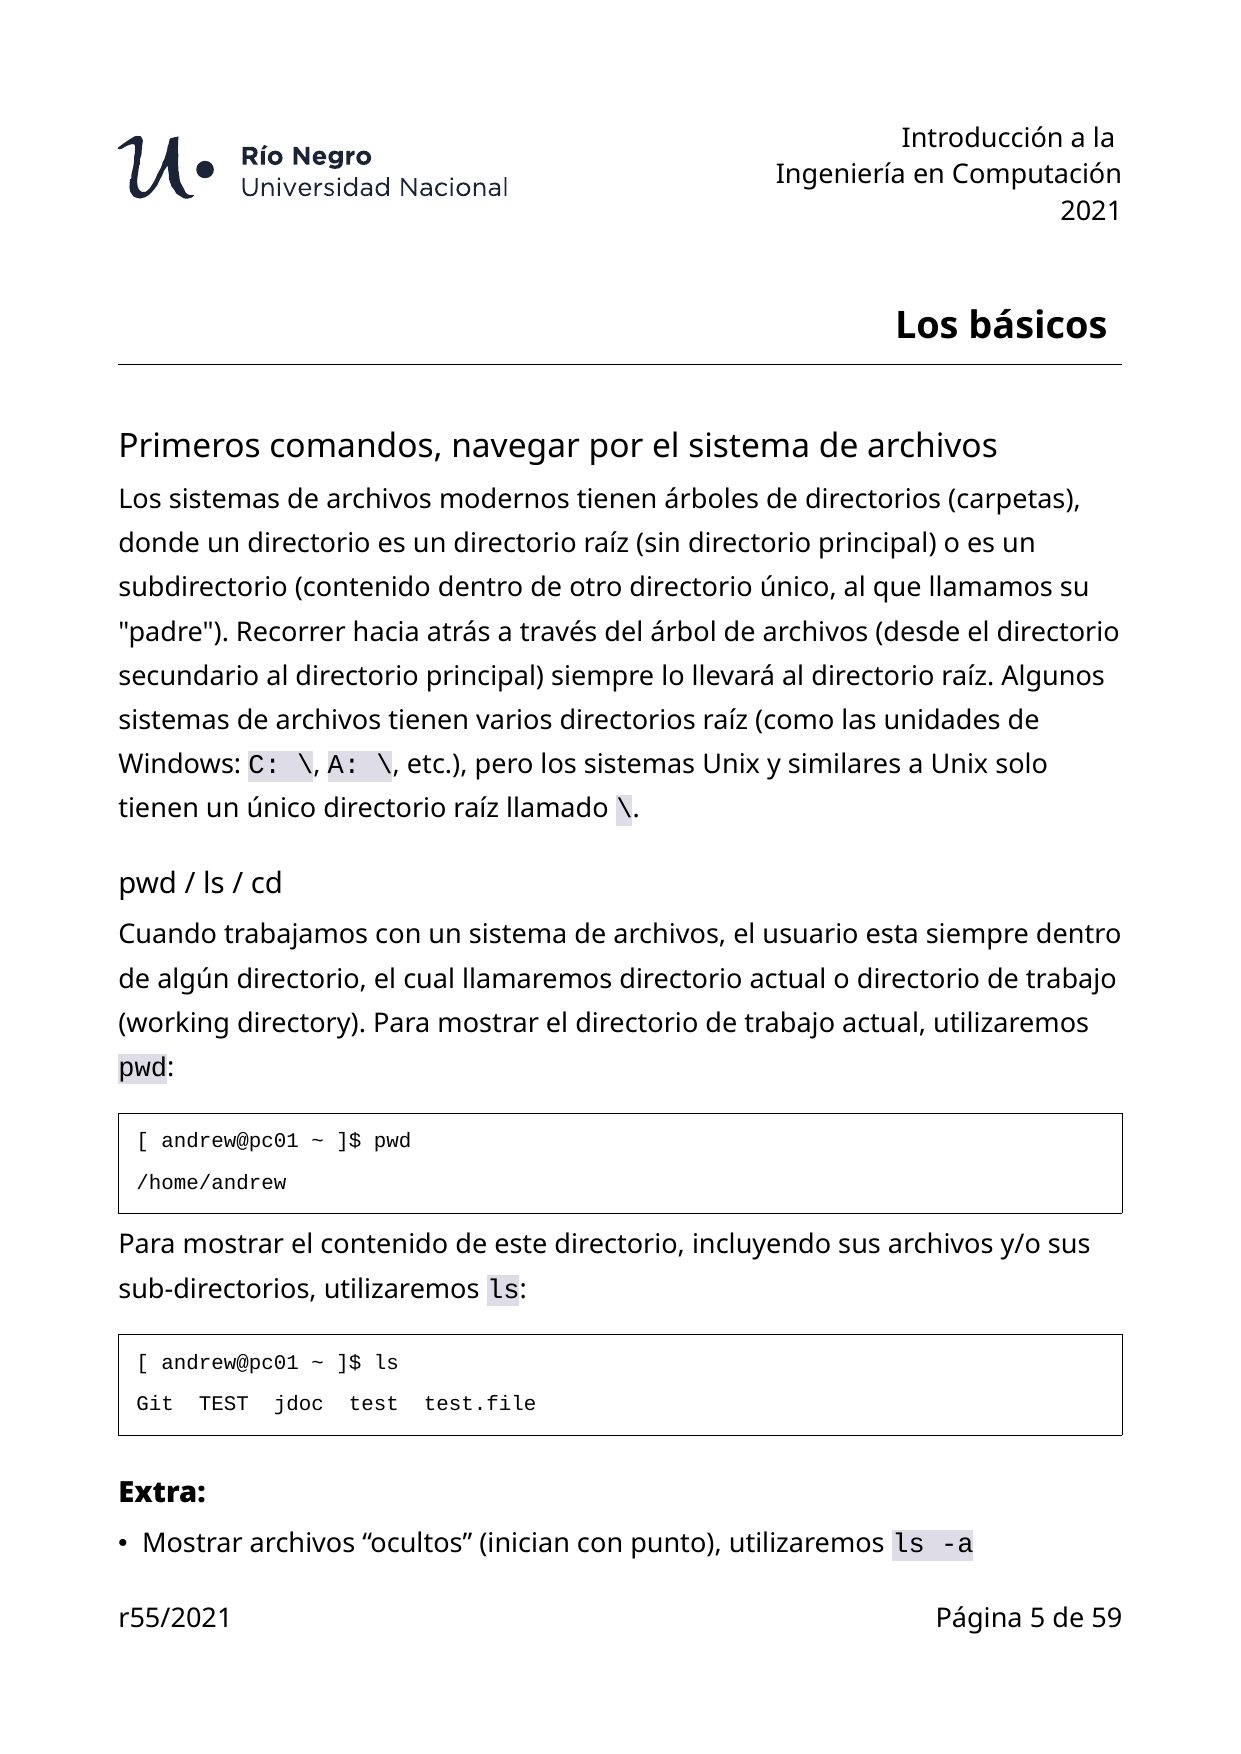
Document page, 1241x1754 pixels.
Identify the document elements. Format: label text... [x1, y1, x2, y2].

subtitle Primeros comandos, navegar por el sistema de archivos [118, 421, 1122, 467]
text Cuando trabajamos con un sistema de archivos, el usuario esta siempre dentro de algún directorio, el cual llamaremos directorio actual o directorio de trabajo (working directory). Para mostrar el directorio de trabajo actual, utilizaremos pwd: [118, 915, 1122, 1084]
subtitle pwd / ls / cd [118, 862, 1122, 902]
subtitle Extra: [118, 1471, 1122, 1511]
text [ andrew@pc01 ~ ]$ pwd [119, 1114, 1122, 1154]
text [ andrew@pc01 ~ ]$ ls [119, 1335, 1122, 1375]
text /home/andrew [119, 1154, 1122, 1213]
text Los sistemas de archivos modernos tienen árboles de directorios (carpetas), donde un directorio es un directorio raíz (sin directorio principal) o es un subdirectorio (contenido dentro de otro directorio único, al que llamamos su "padre"). Recorrer hacia atrás a través del árbol de archivos (desde el directorio secundario al directorio principal) siempre lo llevará al directorio raíz. Algunos sistemas de archivos tienen varios directorios raíz (como las unidades de Windows: C: \, A: \, etc.), pero los sistemas Unix y similares a Unix solo tienen un único directorio raíz llamado \. [118, 479, 1122, 826]
text Git TEST jdoc test test.file [119, 1375, 1122, 1435]
list Mostrar archivos “ocultos” (inician con punto), utilizaremos ls -a [118, 1524, 1122, 1561]
text Para mostrar el contenido de este directorio, incluyendo sus archivos y/o sus sub-directorios, utilizaremos ls: [118, 1225, 1122, 1306]
